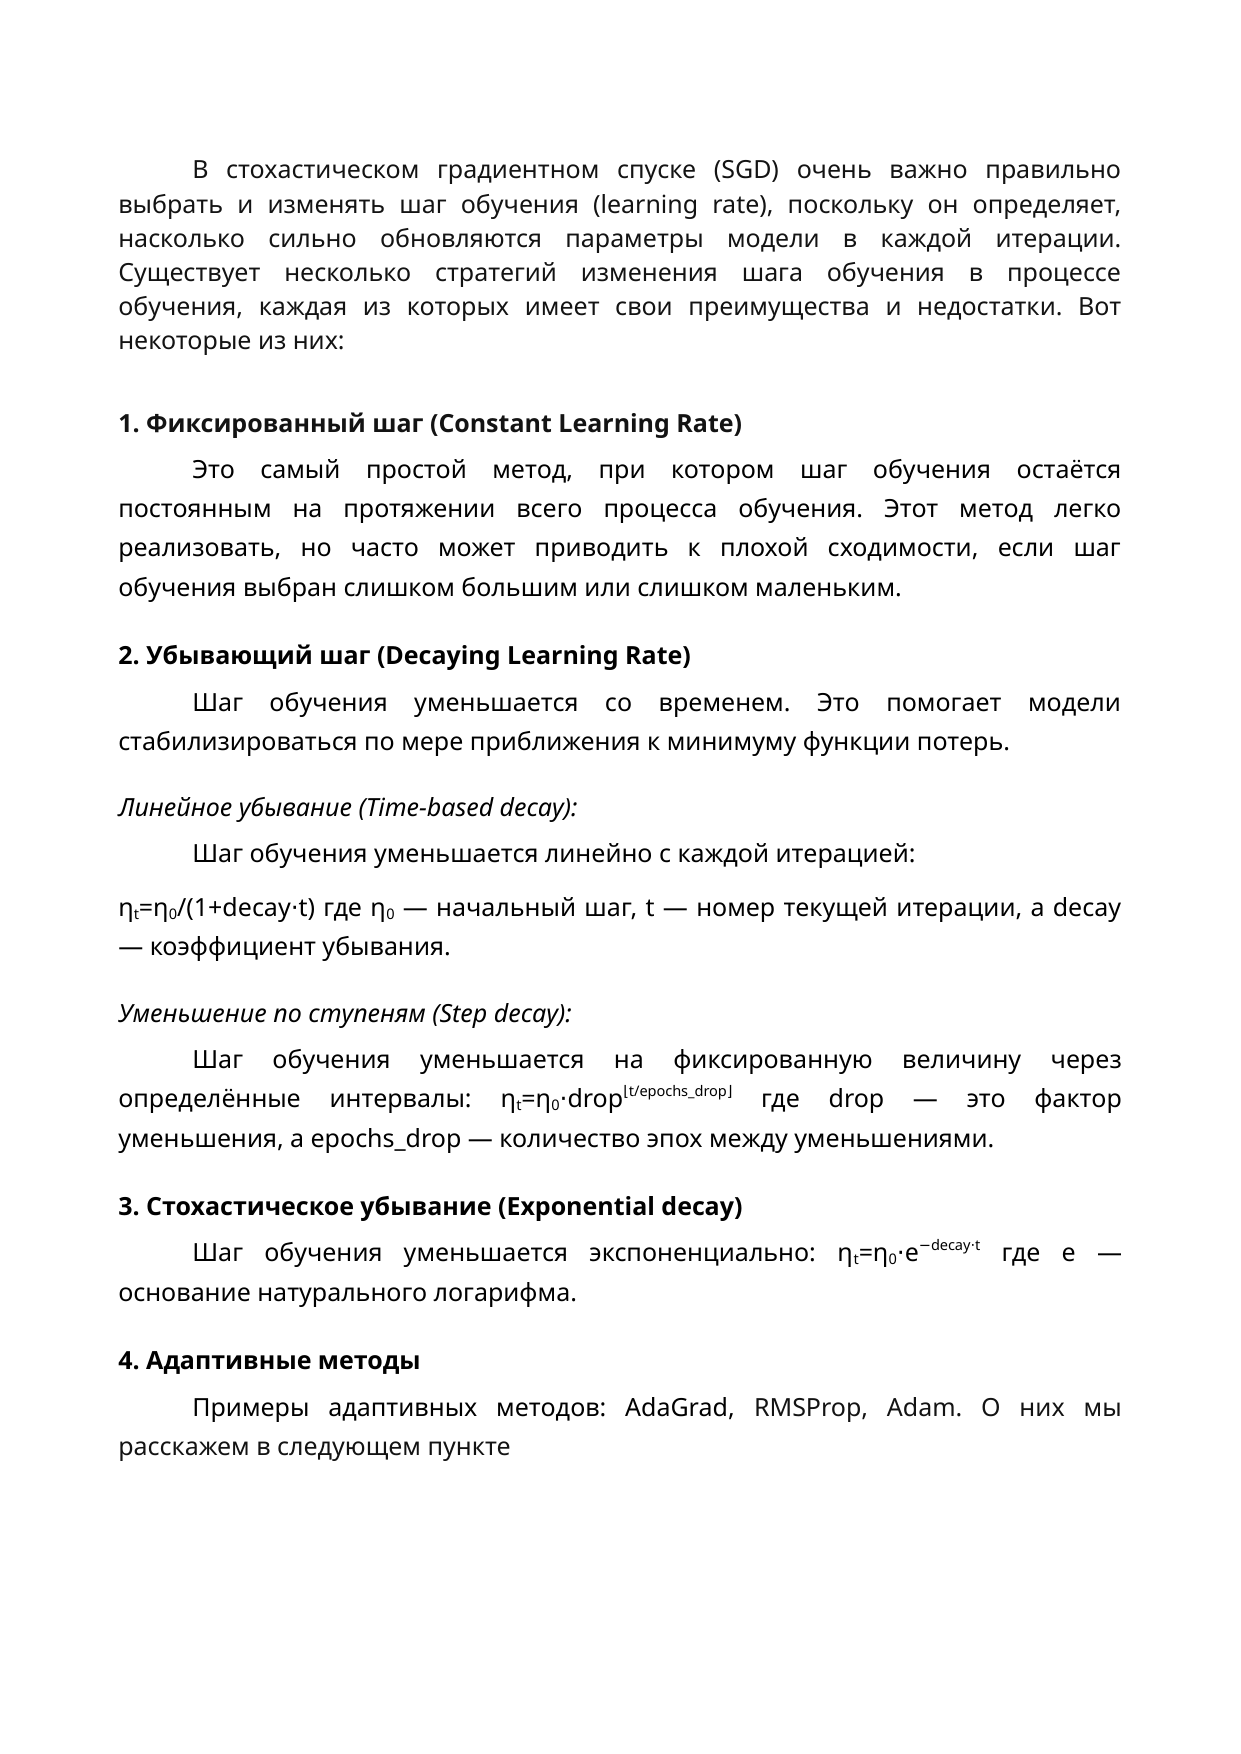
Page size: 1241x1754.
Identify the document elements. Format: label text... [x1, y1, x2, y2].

subtitle 1. Фиксированный шаг (Constant Learning Rate) [118, 405, 1122, 439]
text ηt=η0/(1+decay⋅t) где η0 — начальный шаг, t — номер текущей итерации, а decay — коэффициент убывания. [118, 890, 1122, 963]
text Шаг обучения уменьшается экспоненциально: ηt=η0⋅e−decay⋅t где e — основание натурального логарифма. [118, 1235, 1122, 1308]
subtitle 2. Убывающий шаг (Decaying Learning Rate) [118, 638, 1122, 672]
text Шаг обучения уменьшается на фиксированную величину через определённые интервалы: ηt=η0⋅drop⌊t/epochs_drop⌋ где drop — это фактор уменьшения, а epochs_drop — количество эпох между уменьшениями. [118, 1042, 1122, 1154]
subtitle 3. Стохастическое убывание (Exponential decay) [118, 1188, 1122, 1223]
subtitle 4. Адаптивные методы [118, 1343, 1122, 1377]
text Примеры адаптивных методов: AdaGrad, RMSProp, Adam. О них мы расскажем в следующем пункте [118, 1389, 1122, 1462]
text Шаг обучения уменьшается со временем. Это помогает модели стабилизироваться по мере приближения к минимуму функции потерь. [118, 684, 1122, 757]
subtitle Уменьшение по ступеням (Step decay): [118, 995, 1122, 1029]
text Это самый простой метод, при котором шаг обучения остаётся постоянным на протяжении всего процесса обучения. Этот метод легко реализовать, но часто может приводить к плохой сходимости, если шаг обучения выбран слишком большим или слишком маленьким. [118, 452, 1122, 603]
subtitle Линейное убывание (Time-based decay): [118, 789, 1122, 824]
text В стохастическом градиентном спуске (SGD) очень важно правильно выбрать и изменять шаг обучения (learning rate), поскольку он определяет, насколько сильно обновляются параметры модели в каждой итерации. Существует несколько стратегий изменения шага обучения в процессе обучения, каждая из которых имеет свои преимущества и недостатки. Вот некоторые из них: [118, 152, 1122, 357]
text Шаг обучения уменьшается линейно с каждой итерацией: [118, 836, 1122, 870]
